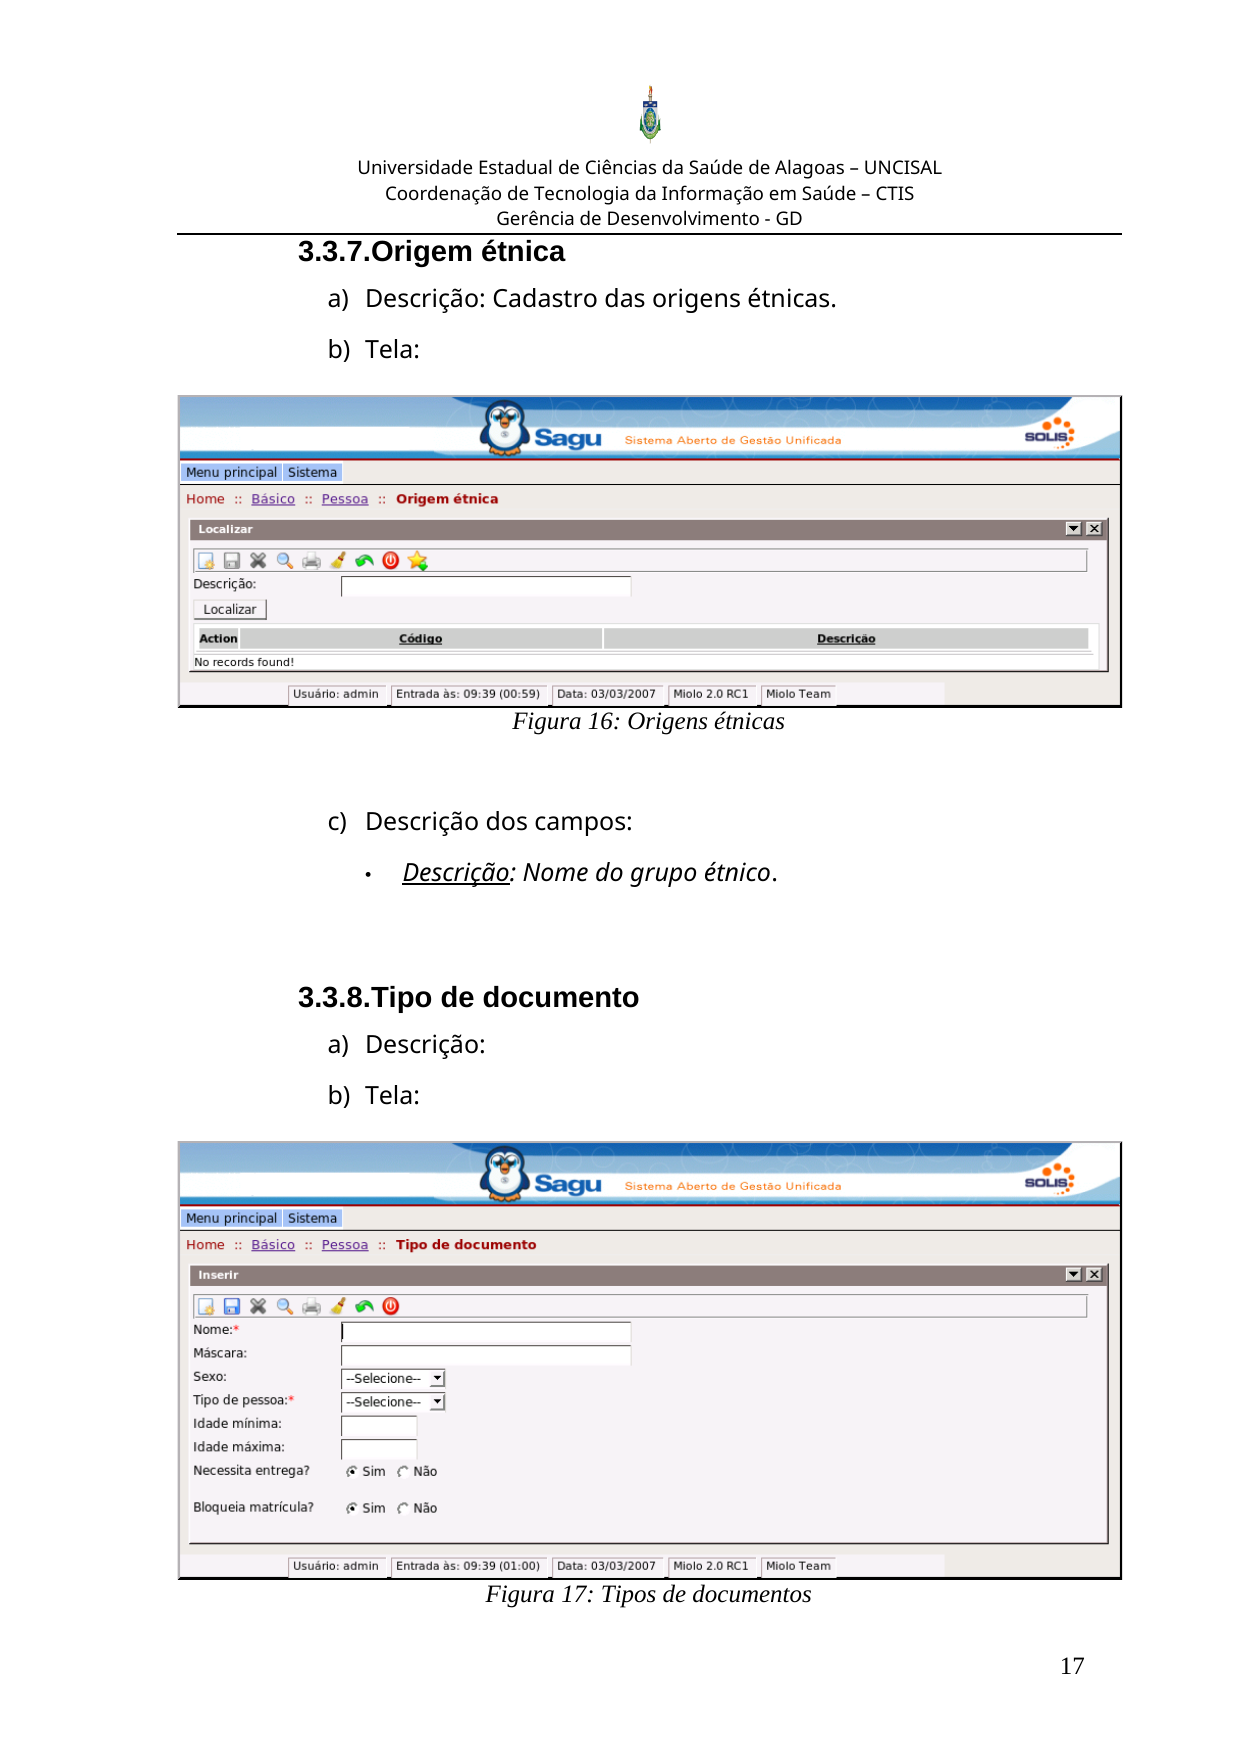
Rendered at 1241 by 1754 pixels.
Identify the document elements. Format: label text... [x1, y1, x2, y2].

text Figura 17: Tipos de documentos [177, 1580, 1122, 1607]
subtitle Origem étnica [290, 235, 1122, 268]
list Tela: [327, 331, 1122, 365]
list Descrição: [327, 1026, 1122, 1060]
picture [177, 1141, 1123, 1580]
picture [177, 395, 1123, 708]
list Descrição dos campos: [327, 803, 1122, 837]
subtitle Tipo de documento [290, 981, 1122, 1014]
list Descrição: Cadastro das origens étnicas. [327, 280, 1122, 314]
picture [638, 82, 662, 146]
list Descrição: Nome do grupo étnico. [365, 854, 1122, 888]
list Tela: [327, 1077, 1122, 1111]
text Figura 16: Origens étnicas [177, 708, 1122, 735]
